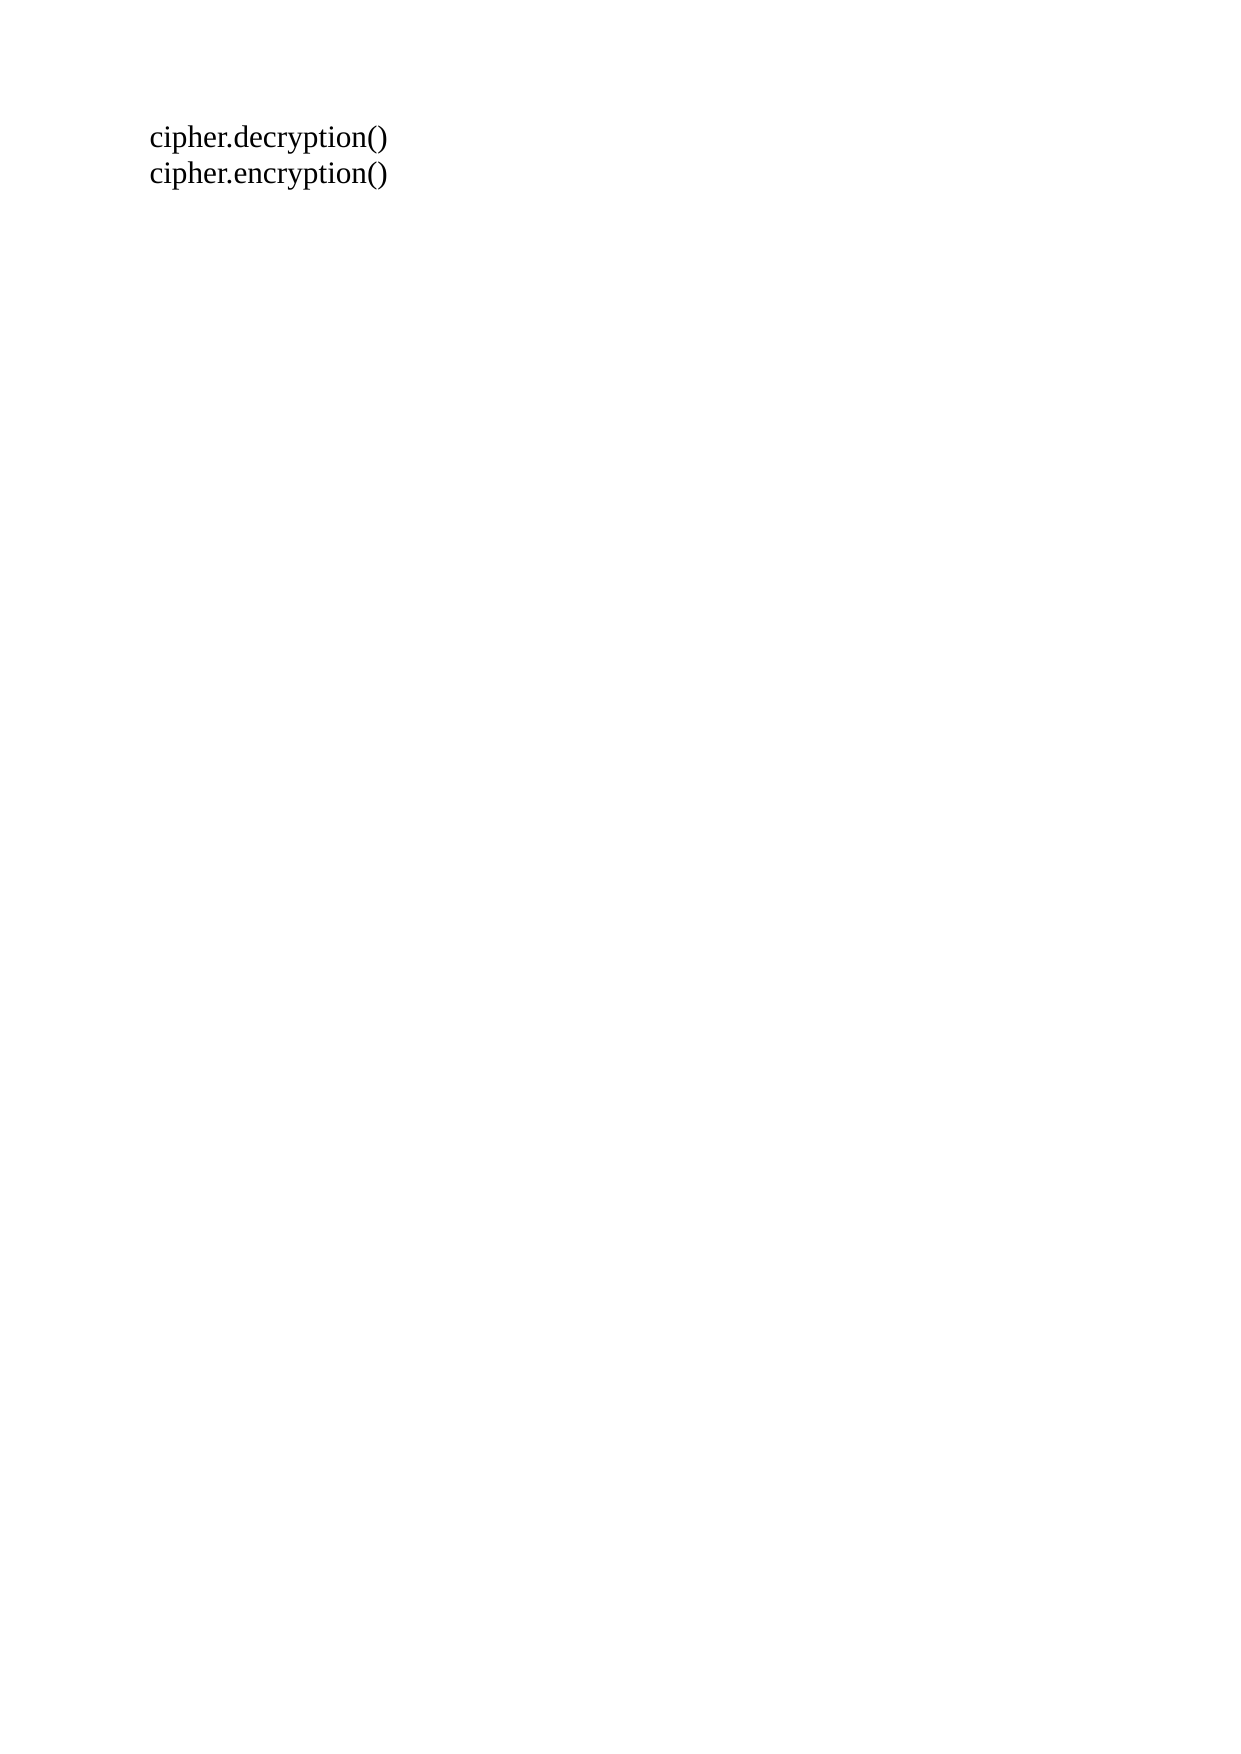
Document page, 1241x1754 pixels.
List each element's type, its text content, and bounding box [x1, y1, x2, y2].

text cipher.encryption() [118, 154, 1122, 190]
text cipher.decryption() [118, 118, 1122, 154]
